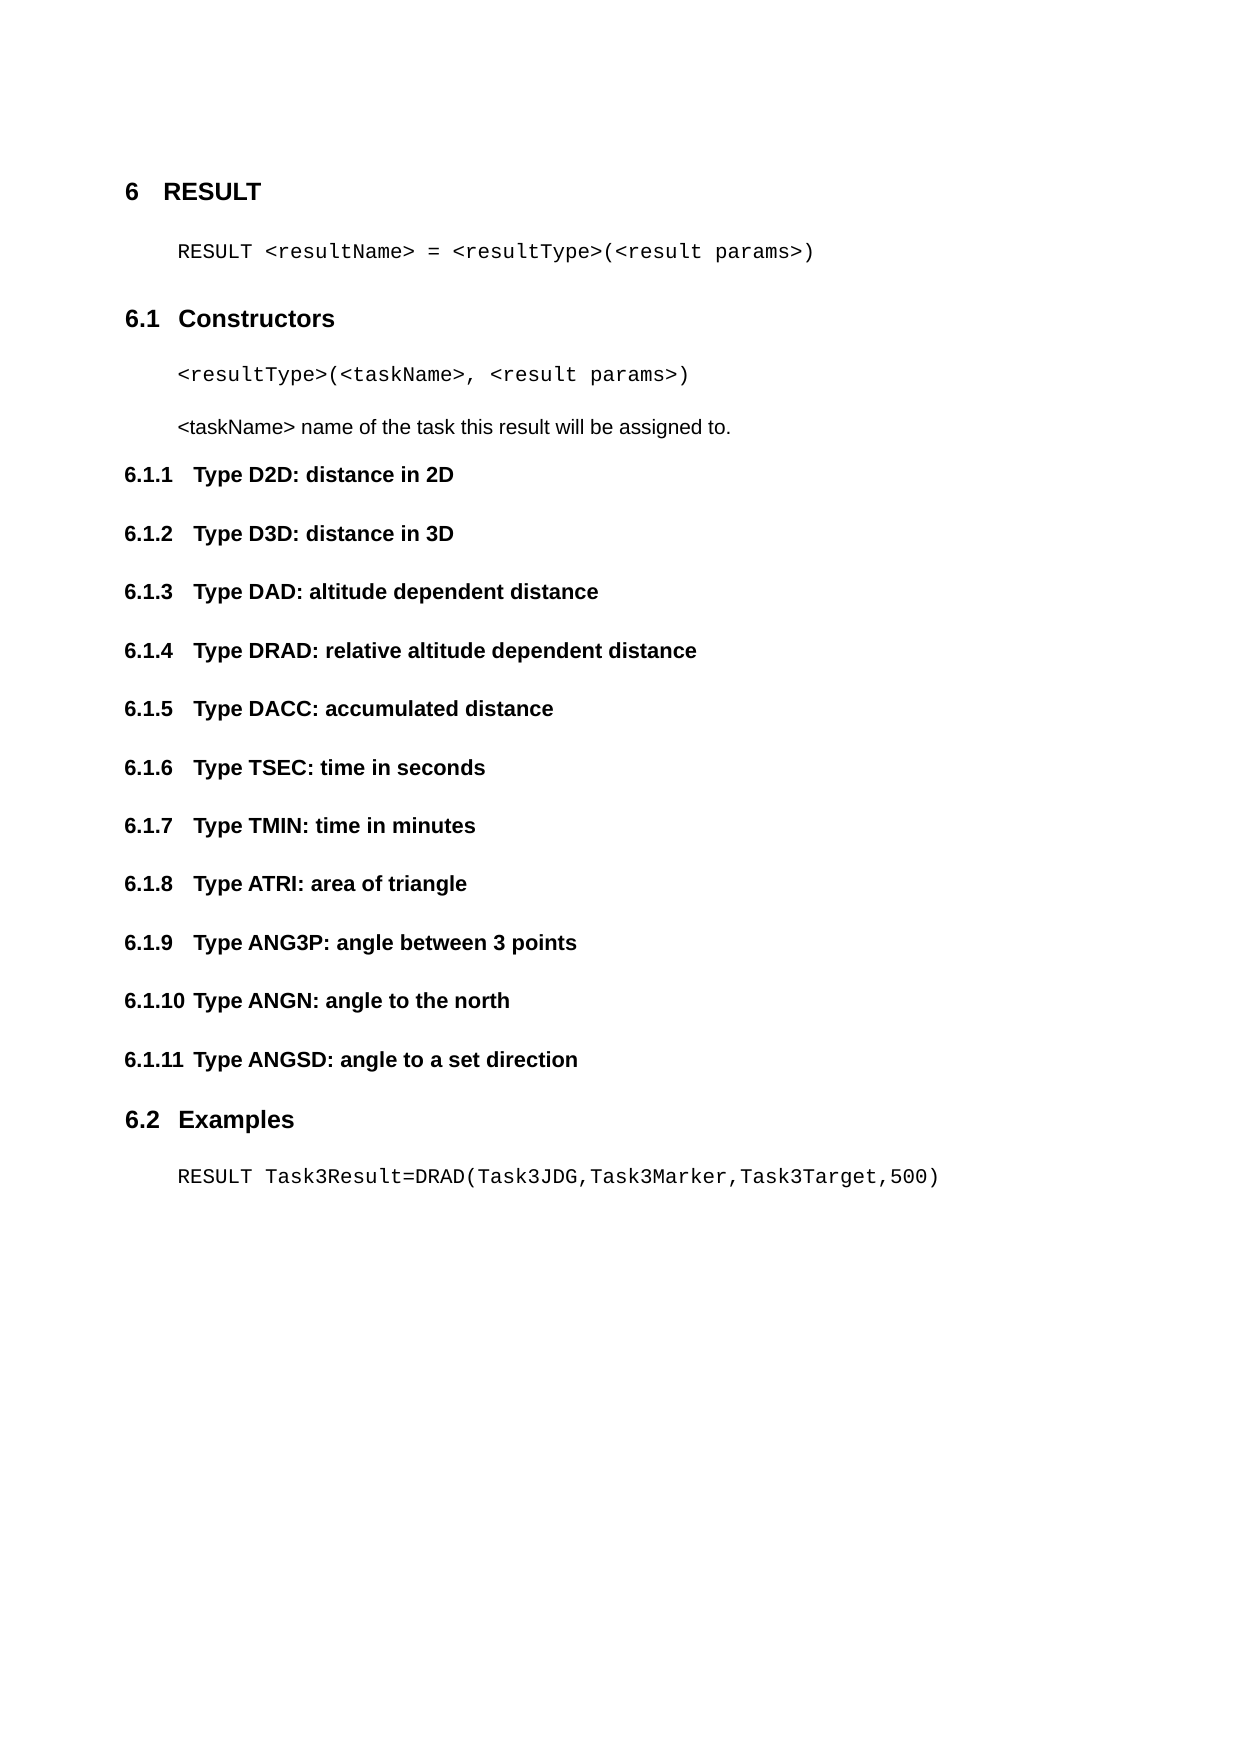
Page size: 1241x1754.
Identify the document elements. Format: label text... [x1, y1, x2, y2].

subtitle Type ANGSD: angle to a set direction [118, 1047, 1122, 1072]
list <taskName> name of the task this result will be assigned to. [177, 414, 1122, 438]
subtitle Type D3D: distance in 3D [118, 521, 1122, 546]
text <resultType>(<taskName>, <result params>) [177, 364, 1063, 388]
subtitle Type DRAD: relative altitude dependent distance [118, 638, 1122, 663]
text RESULT <resultName> = <resultType>(<result params>) [177, 242, 1063, 265]
subtitle Type ANG3P: angle between 3 points [118, 930, 1122, 955]
subtitle Type DACC: accumulated distance [118, 696, 1122, 721]
subtitle RESULT [118, 177, 1122, 206]
subtitle Type TMIN: time in minutes [118, 813, 1122, 838]
subtitle Type TSEC: time in seconds [118, 754, 1122, 780]
subtitle Constructors [118, 303, 1122, 332]
subtitle Type ATRI: area of triangle [118, 871, 1122, 897]
subtitle Type ANGN: angle to the north [118, 988, 1122, 1013]
text RESULT Task3Result=DRAD(Task3JDG,Task3Marker,Task3Target,500) [177, 1166, 1063, 1189]
subtitle Examples [118, 1105, 1122, 1134]
subtitle Type DAD: altitude dependent distance [118, 579, 1122, 604]
subtitle Type D2D: distance in 2D [118, 462, 1122, 487]
